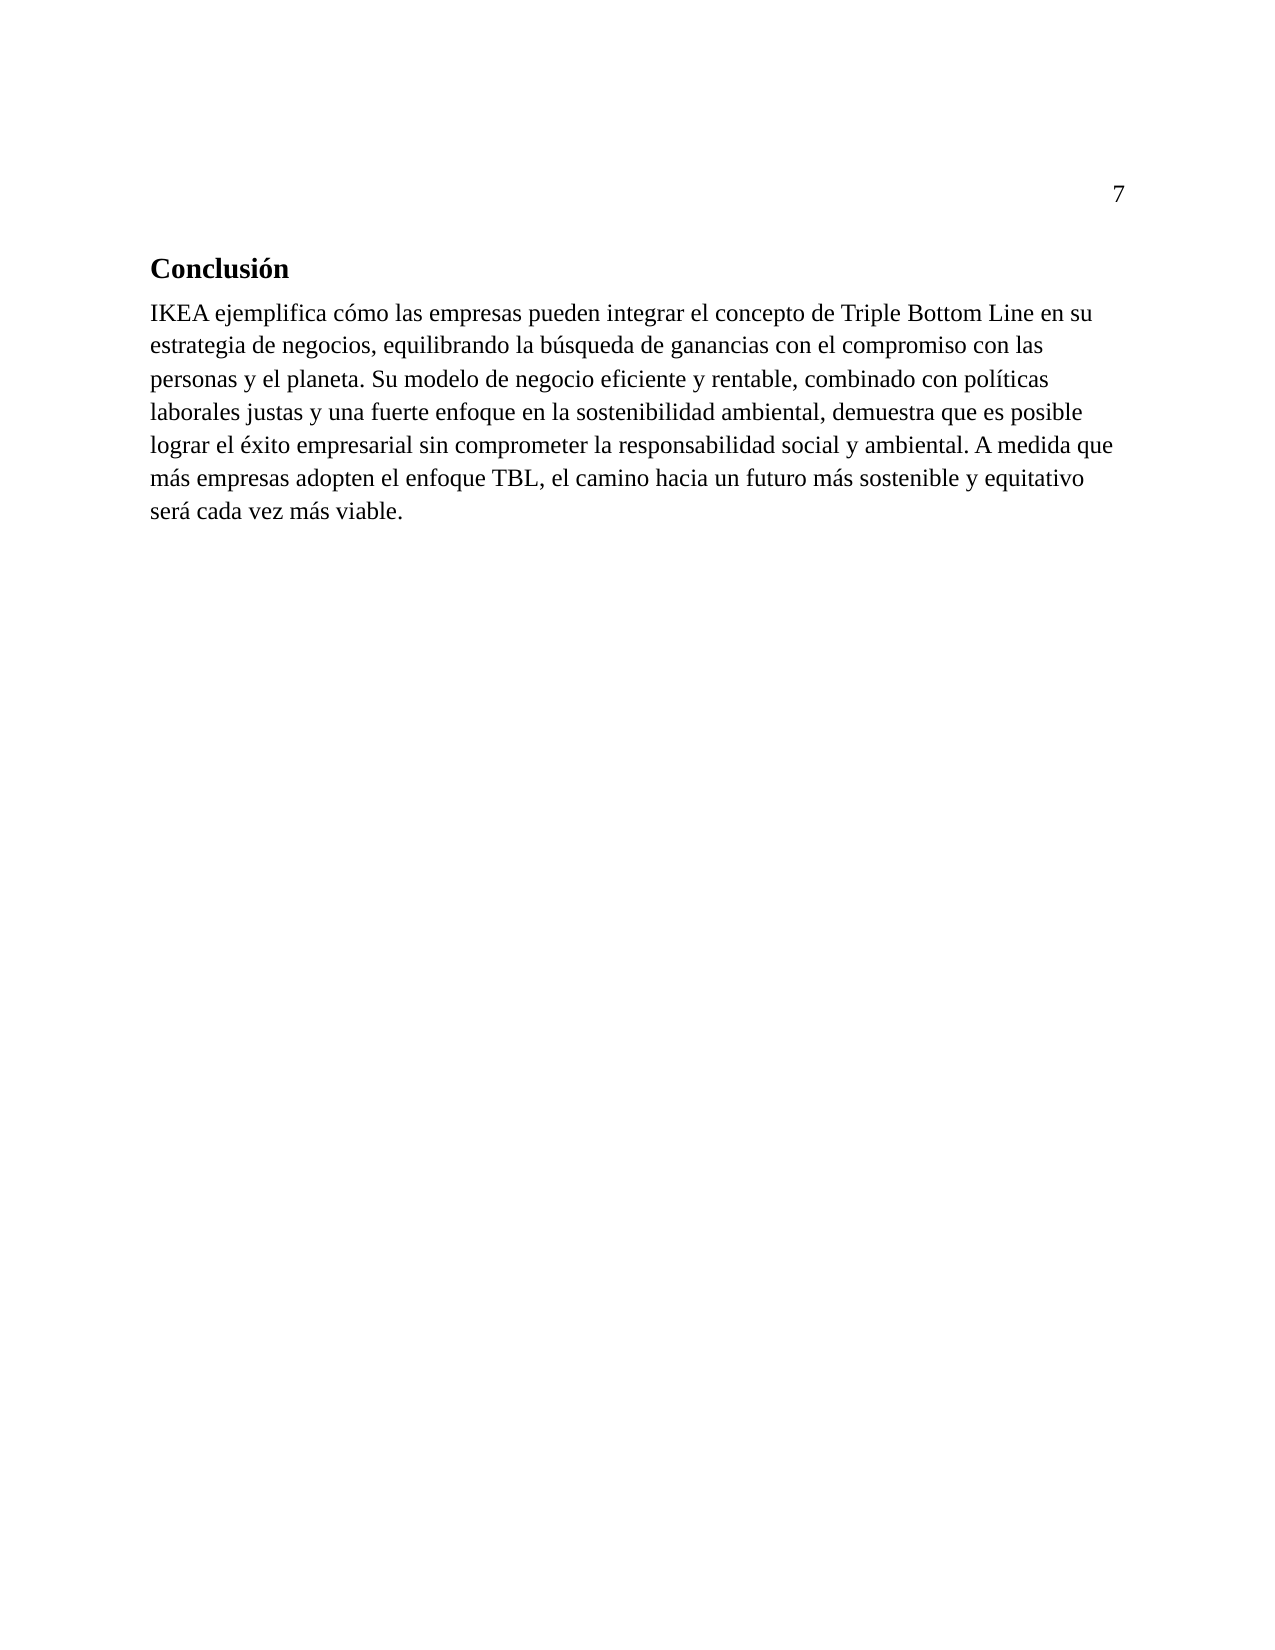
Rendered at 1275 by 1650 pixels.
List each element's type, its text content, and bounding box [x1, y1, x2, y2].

text IKEA ejemplifica cómo las empresas pueden integrar el concepto de Triple Bottom Line en su estrategia de negocios, equilibrando la búsqueda de ganancias con el compromiso con las personas y el planeta. Su modelo de negocio eficiente y rentable, combinado con políticas laborales justas y una fuerte enfoque en la sostenibilidad ambiental, demuestra que es posible lograr el éxito empresarial sin comprometer la responsabilidad social y ambiental. A medida que más empresas adopten el enfoque TBL, el camino hacia un futuro más sostenible y equitativo será cada vez más viable. [150, 298, 1125, 524]
subtitle Conclusión [150, 252, 1125, 285]
